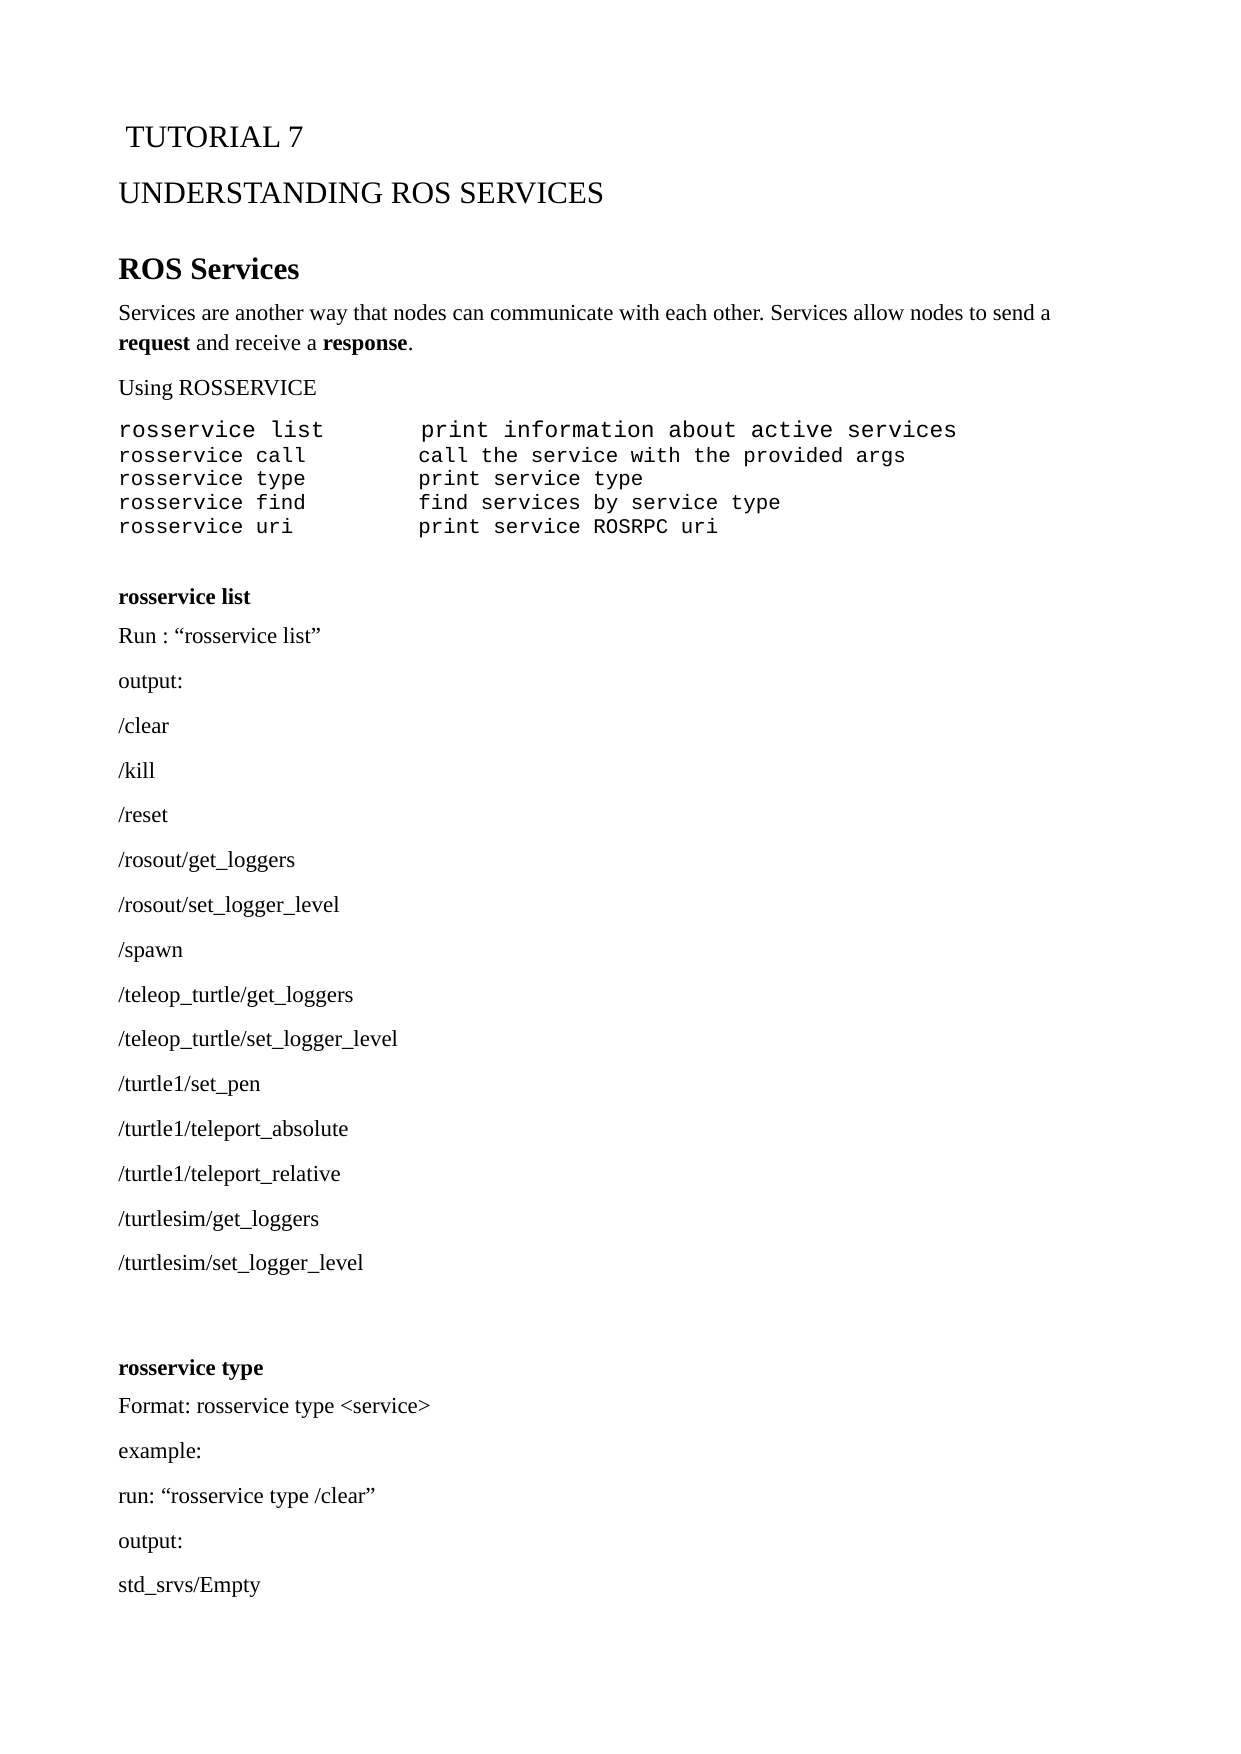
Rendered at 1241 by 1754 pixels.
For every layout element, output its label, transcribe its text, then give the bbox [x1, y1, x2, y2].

text Using ROSSERVICE [118, 374, 1122, 400]
text rosservice find find services by service type [118, 492, 1122, 516]
text /kill [118, 757, 1122, 783]
text Services are another way that nodes can communicate with each other. Services allow nodes to send a request and receive a response. [118, 299, 1122, 356]
text output: [118, 1527, 1122, 1553]
text TUTORIAL 7 [118, 118, 1122, 154]
text /reset [118, 801, 1122, 828]
text /turtlesim/set_logger_level [118, 1249, 1122, 1276]
text rosservice list print information about active services [118, 419, 1122, 445]
text /rosout/get_loggers [118, 846, 1122, 873]
text rosservice type print service type [118, 468, 1122, 492]
text output: [118, 667, 1122, 693]
text Format: rosservice type <service> [118, 1392, 1122, 1419]
text /turtle1/teleport_relative [118, 1160, 1122, 1186]
text /turtlesim/get_loggers [118, 1204, 1122, 1231]
text std_srvs/Empty [118, 1572, 1122, 1598]
subtitle rosservice type [118, 1353, 1122, 1380]
text /teleop_turtle/get_loggers [118, 981, 1122, 1007]
text rosservice uri print service ROSRPC uri [118, 516, 1122, 539]
subtitle ROS Services [118, 251, 1122, 287]
text /teleop_turtle/set_logger_level [118, 1025, 1122, 1052]
text run: “rosservice type /clear” [118, 1482, 1122, 1508]
text rosservice call call the service with the provided args [118, 445, 1122, 468]
text /spawn [118, 936, 1122, 962]
text example: [118, 1437, 1122, 1463]
text /turtle1/set_pen [118, 1070, 1122, 1097]
text UNDERSTANDING ROS SERVICES [118, 174, 1122, 210]
text /turtle1/teleport_absolute [118, 1115, 1122, 1141]
text Run : “rosservice list” [118, 622, 1122, 649]
text /clear [118, 712, 1122, 738]
subtitle rosservice list [118, 583, 1122, 610]
text /rosout/set_logger_level [118, 891, 1122, 917]
